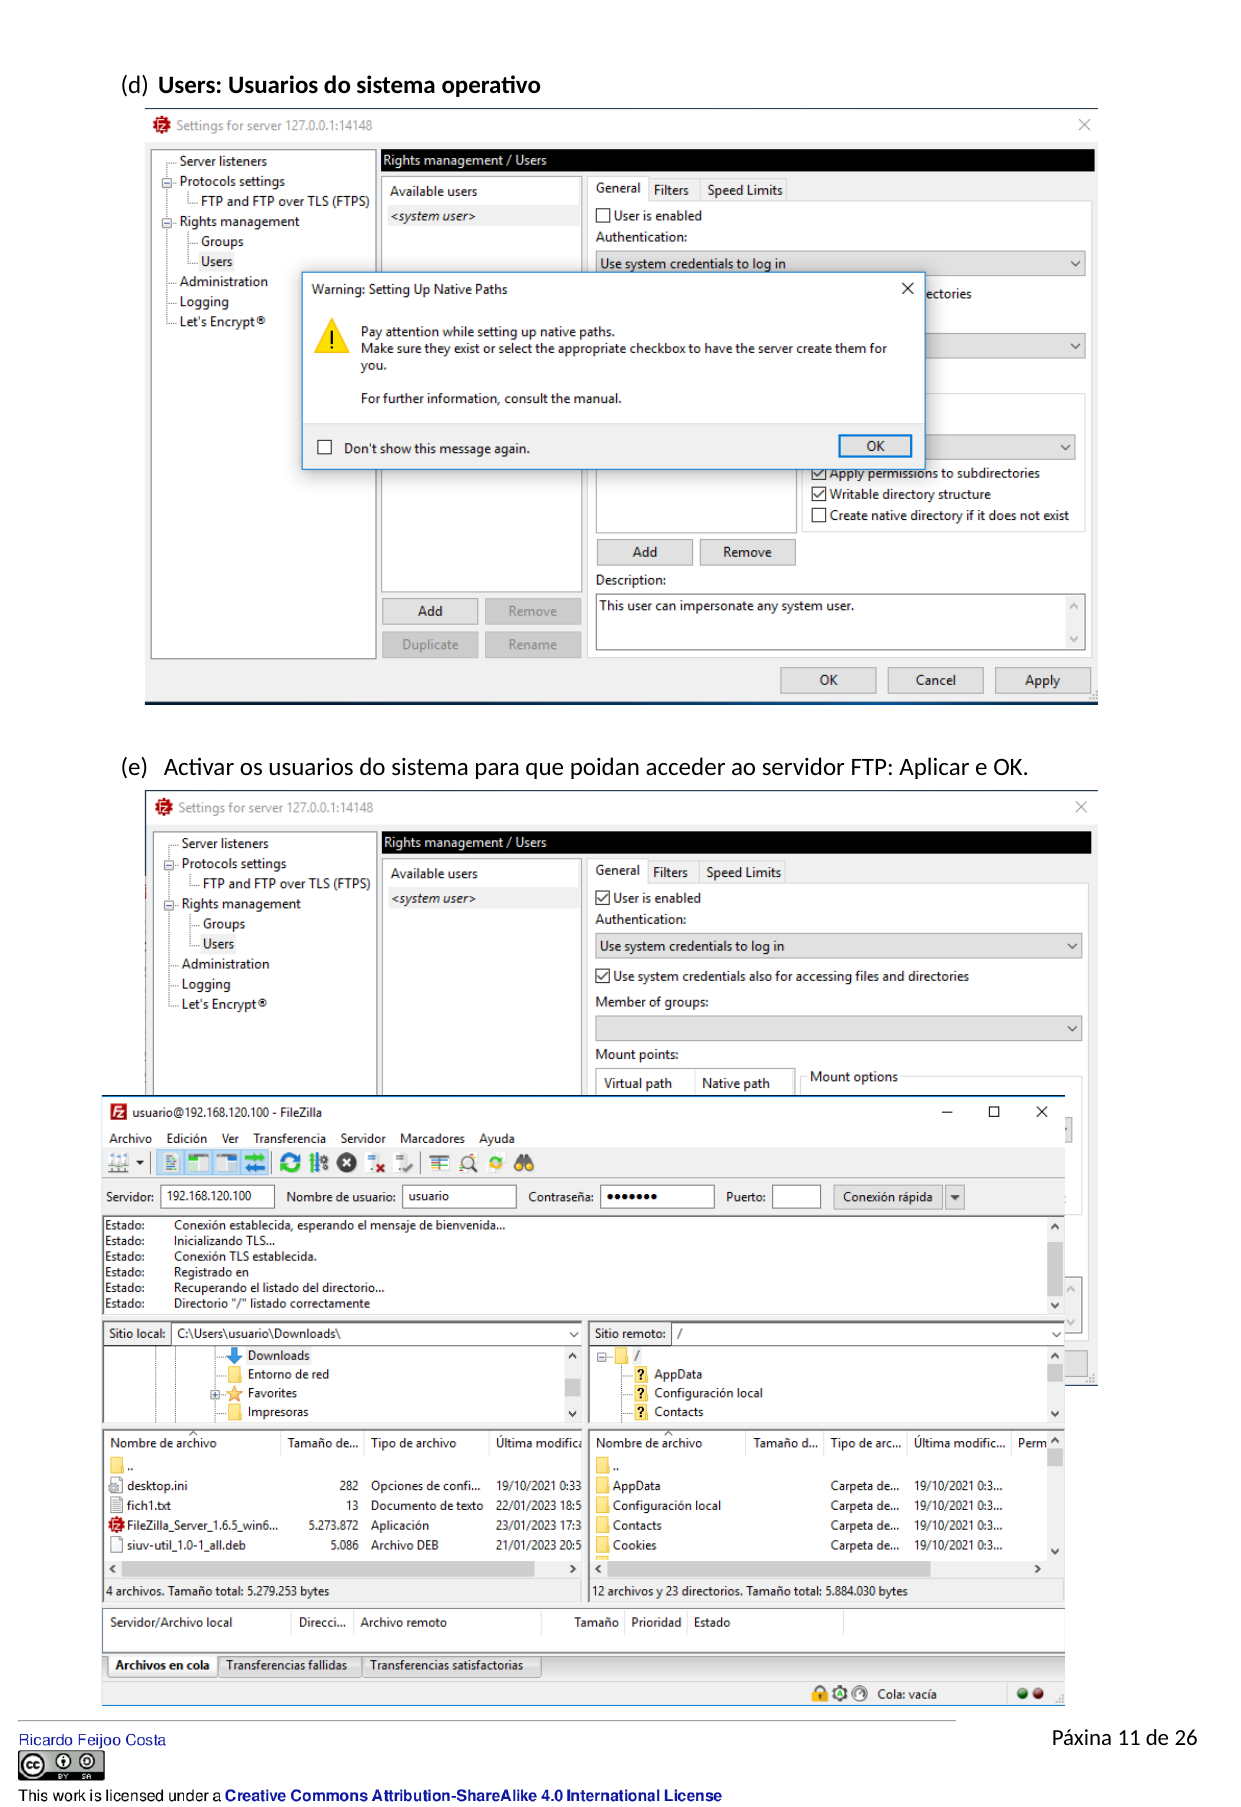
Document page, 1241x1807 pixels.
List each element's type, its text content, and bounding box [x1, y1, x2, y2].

list Activar os usuarios do sistema para que poidan acceder ao servidor FTP: Aplicar e OK. [120, 751, 1197, 781]
picture [101, 790, 1098, 1706]
picture [144, 108, 1098, 705]
list Users: Usuarios do sistema operativo [120, 69, 1197, 100]
picture [8, 1715, 957, 1806]
